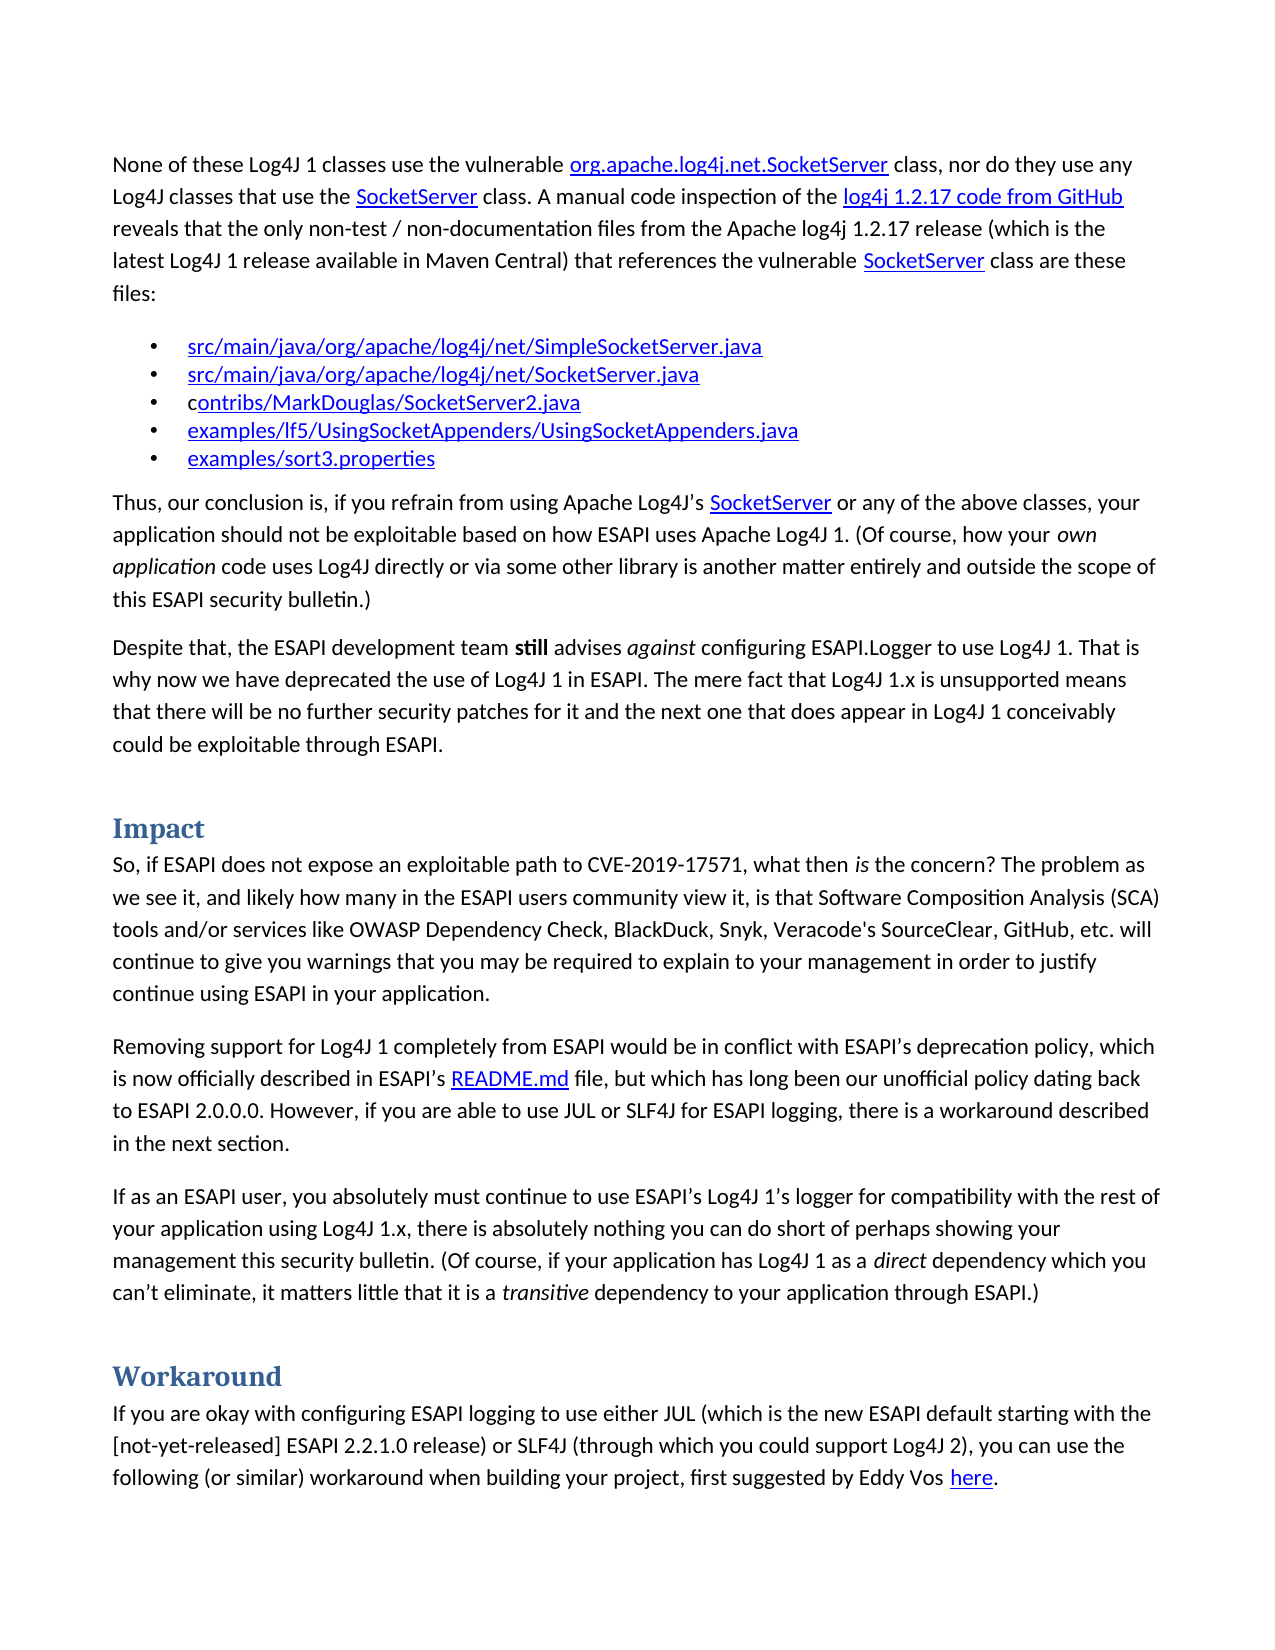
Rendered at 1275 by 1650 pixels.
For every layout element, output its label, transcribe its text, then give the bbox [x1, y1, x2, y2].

text Despite that, the ESAPI development team still advises against configuring ESAPI.Logger to use Log4J 1. That is why now we have deprecated the use of Log4J 1 in ESAPI. The mere fact that Log4J 1.x is unsupported means that there will be no further security patches for it and the next one that does appear in Log4J 1 conceivably could be exploitable through ESAPI. [112, 633, 1162, 758]
text If as an ESAPI user, you absolutely must continue to use ESAPI’s Log4J 1’s logger for compatibility with the rest of your application using Log4J 1.x, there is absolutely nothing you can do short of perhaps showing your management this security bulletin. (Of course, if your application has Log4J 1 as a direct dependency which you can’t eliminate, it matters little that it is a transitive dependency to your application through ESAPI.) [112, 1182, 1162, 1306]
text If you are okay with configuring ESAPI logging to use either JUL (which is the new ESAPI default starting with the [not-yet-released] ESAPI 2.2.1.0 release) or SLF4J (through which you could support Log4J 2), you can use the following (or similar) workaround when building your project, first suggested by Eddy Vos here. [112, 1399, 1162, 1491]
list examples/sort3.properties [150, 444, 1162, 472]
list src/main/java/org/apache/log4j/net/SimpleSocketServer.java [150, 332, 1162, 360]
text So, if ESAPI does not expose an exploitable path to CVE-2019-17571, what then is the concern? The problem as we see it, and likely how many in the ESAPI users community view it, is that Software Composition Analysis (SCA) tools and/or services like OWASP Dependency Check, BlackDuck, Snyk, Veracode's SourceClear, GitHub, etc. will continue to give you warnings that you may be required to explain to your management in order to justify continue using ESAPI in your application. [112, 850, 1162, 1007]
list examples/lf5/UsingSocketAppenders/UsingSocketAppenders.java [150, 416, 1162, 444]
list contribs/MarkDouglas/SocketServer2.java [150, 388, 1162, 416]
text Removing support for Log4J 1 completely from ESAPI would be in conflict with ESAPI’s deprecation policy, which is now officially described in ESAPI’s README.md file, but which has long been our unofficial policy dating back to ESAPI 2.0.0.0. However, if you are able to use JUL or SLF4J for ESAPI logging, there is a workaround described in the next section. [112, 1032, 1162, 1157]
list src/main/java/org/apache/log4j/net/SocketServer.java [150, 360, 1162, 388]
text None of these Log4J 1 classes use the vulnerable org.apache.log4j.net.SocketServer class, nor do they use any Log4J classes that use the SocketServer class. A manual code inspection of the log4j 1.2.17 code from GitHub reveals that the only non-test / non-documentation files from the Apache log4j 1.2.17 release (which is the latest Log4J 1 release available in Maven Central) that references the vulnerable SocketServer class are these files: [112, 150, 1162, 307]
text Thus, our conclusion is, if you refrain from using Apache Log4J’s SocketServer or any of the above classes, your application should not be exploitable based on how ESAPI uses Apache Log4J 1. (Of course, how your own application code uses Log4J directly or via some other library is another matter entirely and outside the scope of this ESAPI security bulletin.) [112, 488, 1162, 613]
subtitle Workaround [112, 1361, 1162, 1394]
subtitle Impact [112, 812, 1162, 845]
